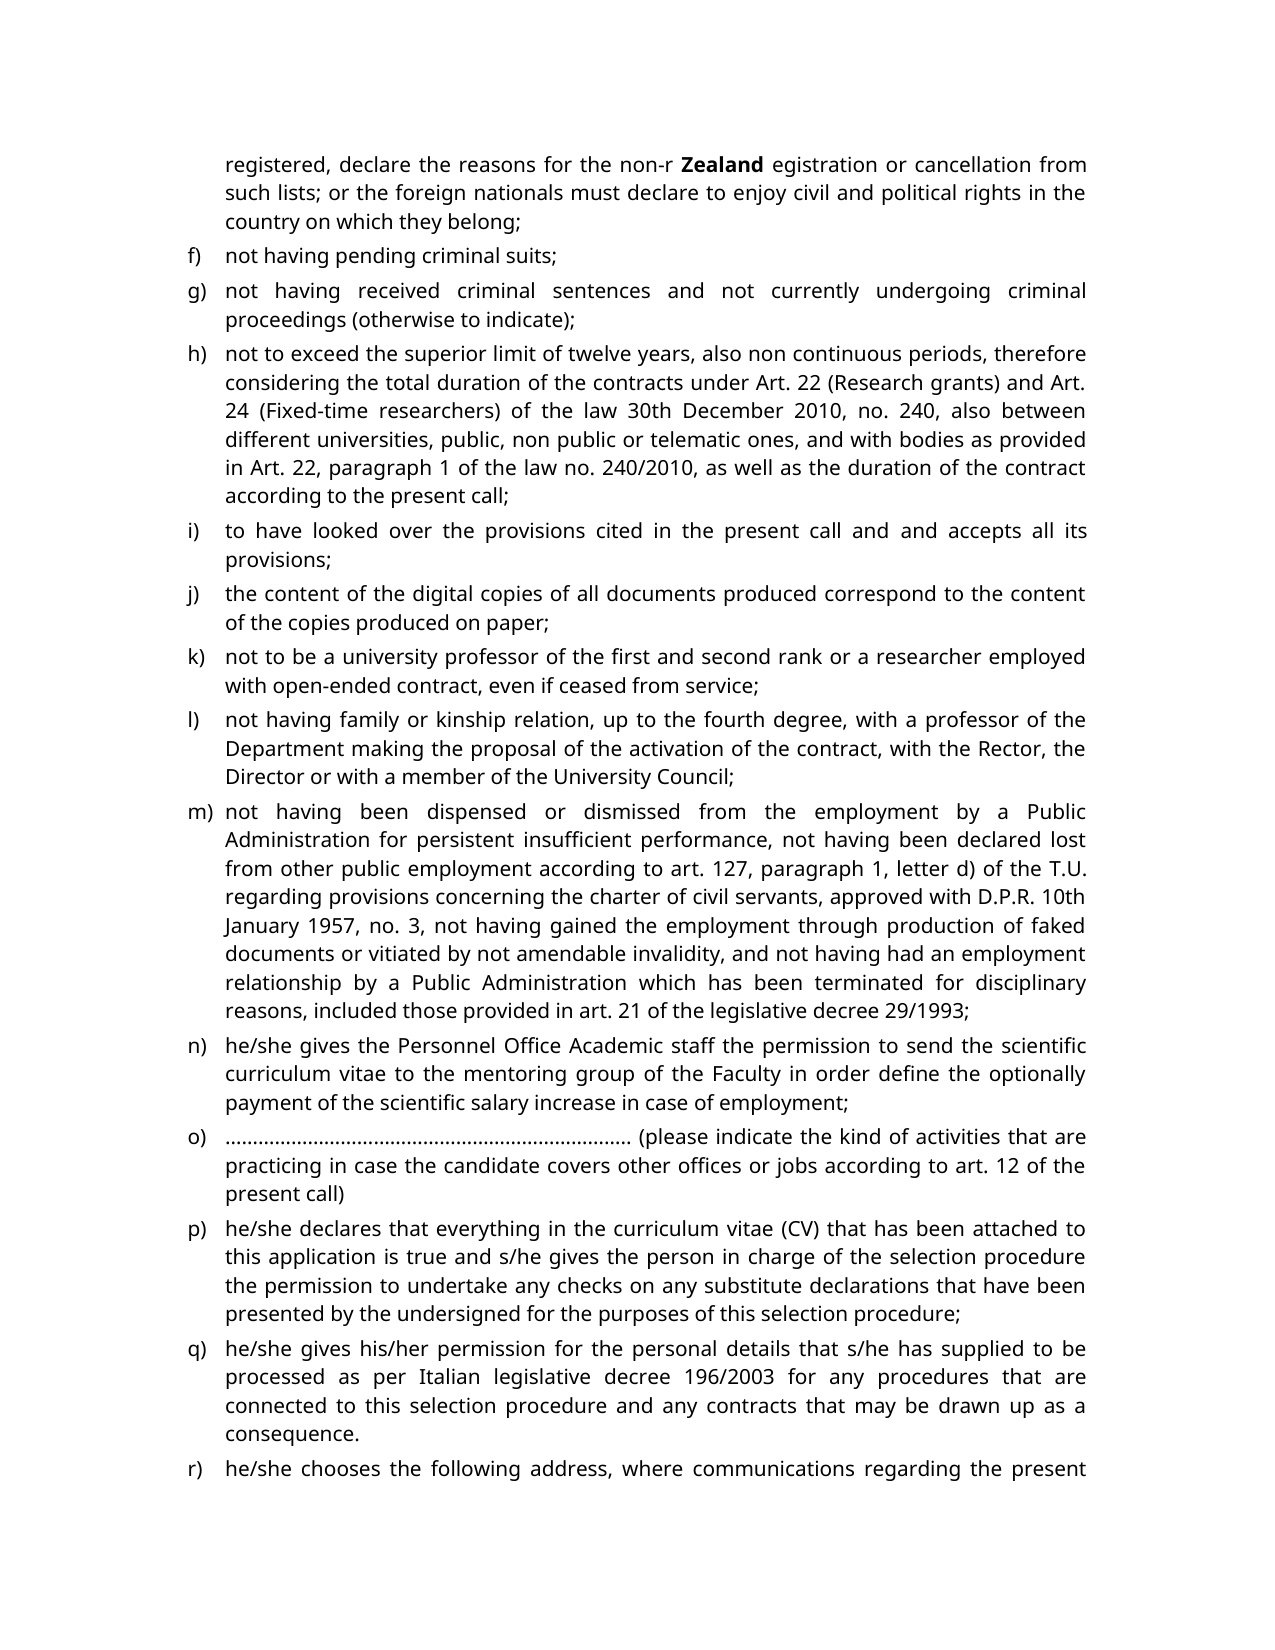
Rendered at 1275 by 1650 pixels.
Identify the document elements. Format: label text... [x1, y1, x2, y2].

list he/she gives the Personnel Office Academic staff the permission to send the scientific curriculum vitae to the mentoring group of the Faculty in order define the optionally payment of the scientific salary increase in case of employment; [187, 1031, 1087, 1116]
list not having pending criminal suits; [187, 242, 1087, 270]
list ……………………………………………………………….. (please indicate the kind of activities that are practicing in case the candidate covers other offices or jobs according to art. 12 of the present call) [187, 1122, 1087, 1208]
list the content of the digital copies of all documents produced correspond to the content of the copies produced on paper; [187, 579, 1087, 636]
list he/she declares that everything in the curriculum vitae (CV) that has been attached to this application is true and s/he gives the person in charge of the selection procedure the permission to undertake any checks on any substitute declarations that have been presented by the undersigned for the purposes of this selection procedure; [187, 1214, 1087, 1328]
list to have looked over the provisions cited in the present call and and accepts all its provisions; [187, 516, 1087, 573]
list he/she chooses the following address, where communications regarding the present [187, 1454, 1087, 1482]
list not having family or kinship relation, up to the fourth degree, with a professor of the Department making the proposal of the activation of the contract, with the Rector, the Director or with a member of the University Council; [187, 706, 1087, 791]
list not having received criminal sentences and not currently undergoing criminal proceedings (otherwise to indicate); [187, 276, 1087, 333]
list not having been dispensed or dismissed from the employment by a Public Administration for persistent insufficient performance, not having been declared lost from other public employment according to ar­t. 127, paragraph 1, letter d) of the T.U. regarding provisions concerning the charter of civil servants, approved with D.P.R. 10th January 1957, no. 3, not having gained the employment through production of faked documents or vitiated by not amendable invalidity, and not having had an employment relationship by a Public Administration which has been terminated for disciplinary reasons, included those provided in art. 21 of the legislative decree 29/1993; [187, 797, 1087, 1025]
list not to be a university professor of the first and second rank or a researcher employed with open-ended contract, even if ceased from service; [187, 642, 1087, 699]
list registered, declare the reasons for the non-r Zealand egistration or cancellation from such lists; or the foreign nationals must declare to enjoy civil and political rights in the country on which they belong; [187, 150, 1087, 235]
list he/she gives his/her permission for the personal details that s/he has supplied to be processed as per Italian legislative decree 196/2003 for any procedures that are connected to this selection procedure and any contracts that may be drawn up as a consequence. [187, 1334, 1087, 1448]
list not to exceed the superior limit of twelve years, also non continuous periods, therefore considering the total duration of the contracts under Art. 22 (Research grants) and Art. 24 (Fixed-time researchers) of the law 30th December 2010, no. 240, also between different universities, public, non public or telematic ones, and with bodies as provided in Art. 22, paragraph 1 of the law no. 240/2010, as well as the duration of the contract according to the present call; [187, 339, 1087, 510]
